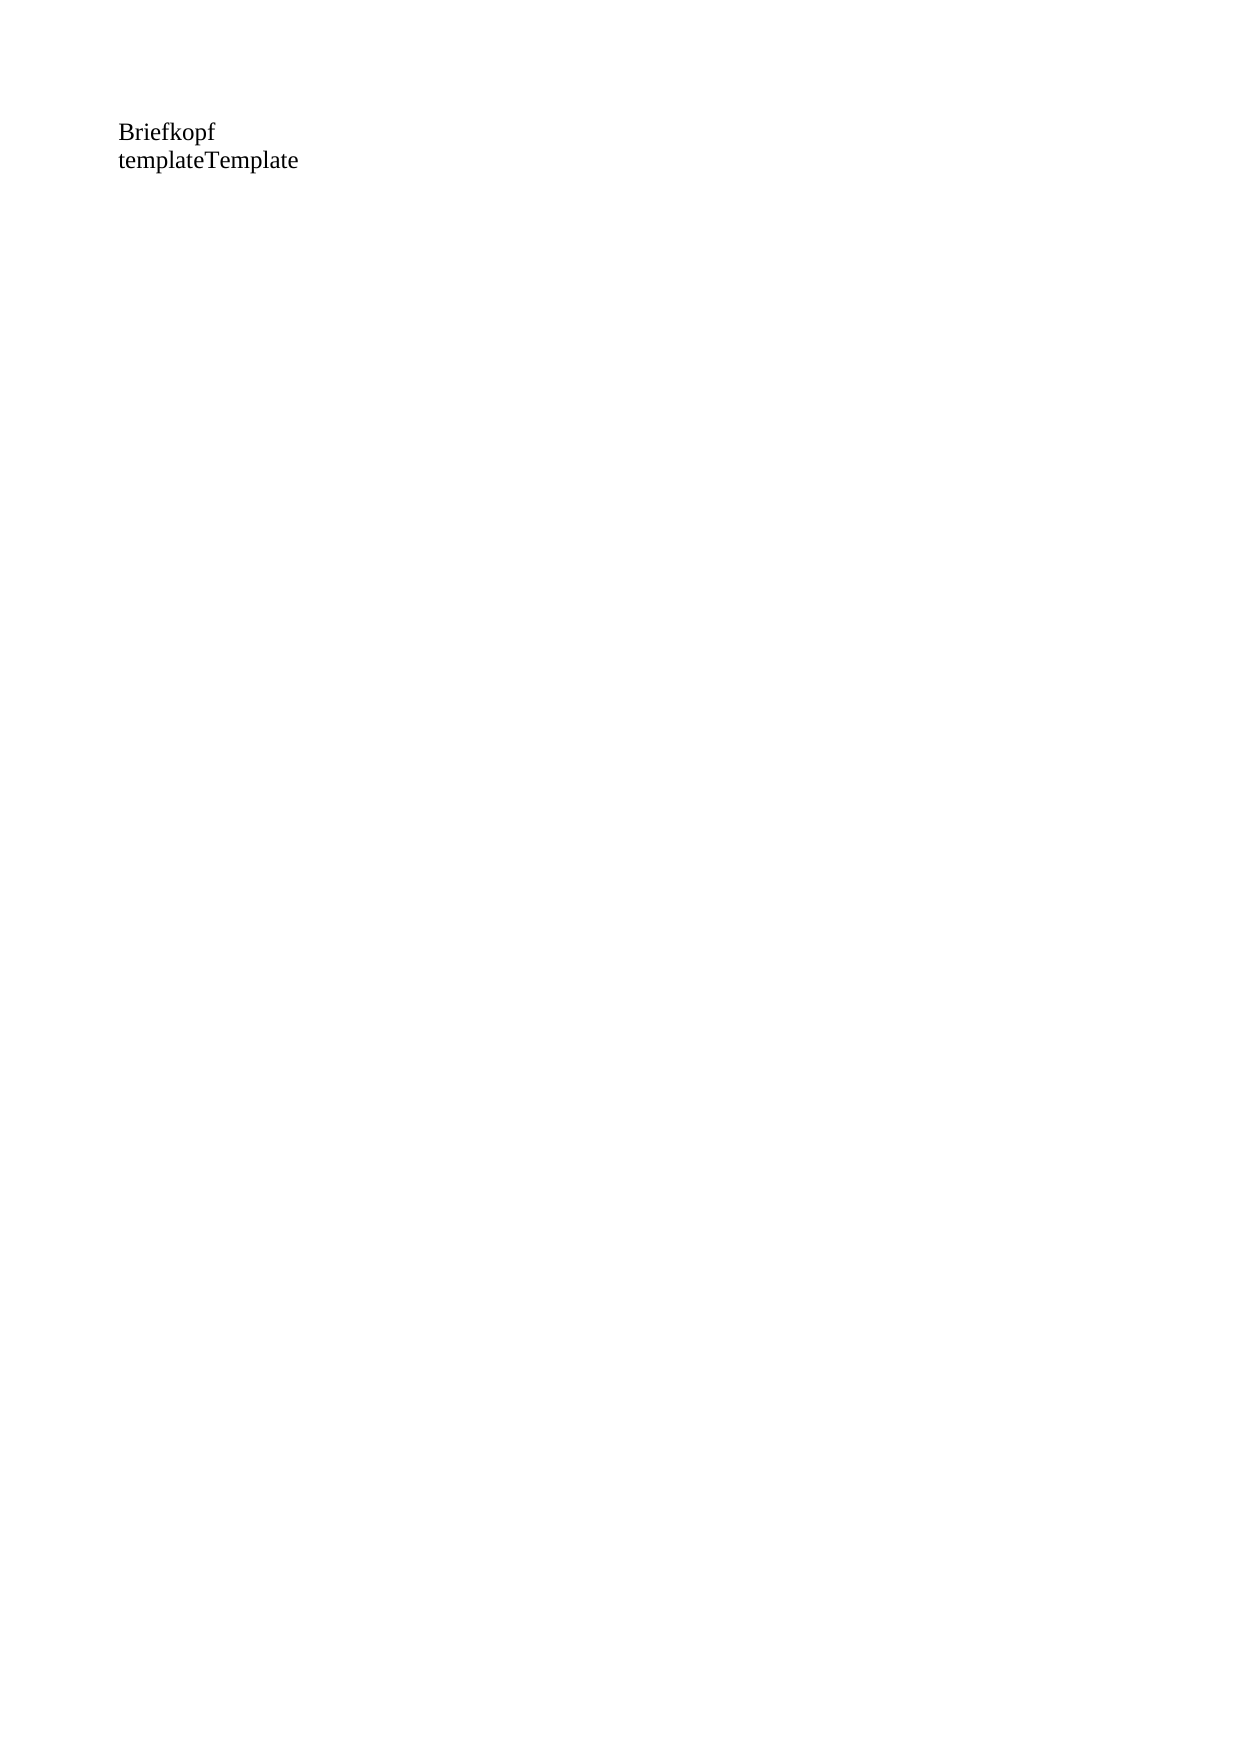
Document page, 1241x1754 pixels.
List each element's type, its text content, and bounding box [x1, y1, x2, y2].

text templateTemplate [118, 146, 1122, 173]
text Briefkopf [118, 118, 1122, 146]
